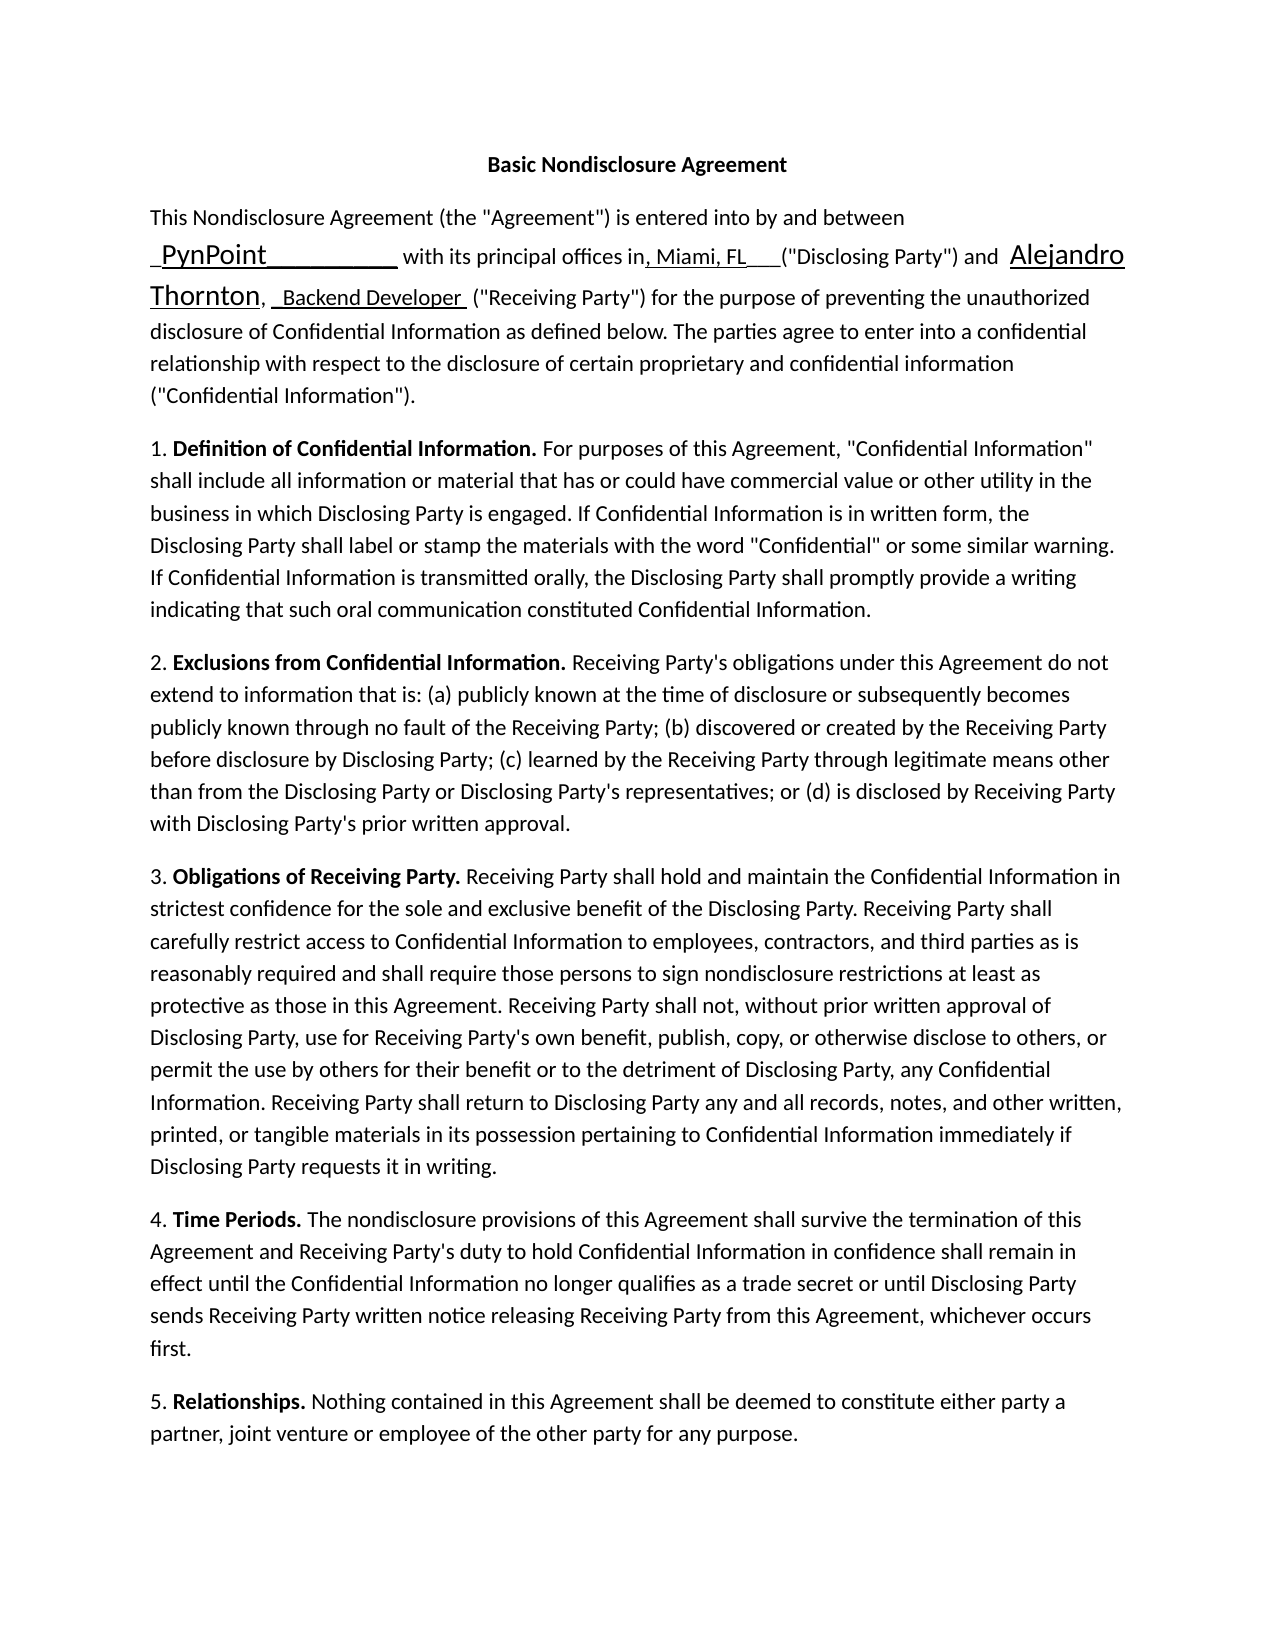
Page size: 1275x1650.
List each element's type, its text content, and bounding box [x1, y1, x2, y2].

text 5. Relationships. Nothing contained in this Agreement shall be deemed to constitute either party a partner, joint venture or employee of the other party for any purpose. [150, 1387, 1125, 1447]
text 2. Exclusions from Confidential Information. Receiving Party's obligations under this Agreement do not extend to information that is: (a) publicly known at the time of disclosure or subsequently becomes publicly known through no fault of the Receiving Party; (b) discovered or created by the Receiving Party before disclosure by Disclosing Party; (c) learned by the Receiving Party through legitimate means other than from the Disclosing Party or Disclosing Party's representatives; or (d) is disclosed by Receiving Party with Disclosing Party's prior written approval. [150, 648, 1125, 837]
text 3. Obligations of Receiving Party. Receiving Party shall hold and maintain the Confidential Information in strictest confidence for the sole and exclusive benefit of the Disclosing Party. Receiving Party shall carefully restrict access to Confidential Information to employees, contractors, and third parties as is reasonably required and shall require those persons to sign nondisclosure restrictions at least as protective as those in this Agreement. Receiving Party shall not, without prior written approval of Disclosing Party, use for Receiving Party's own benefit, publish, copy, or otherwise disclose to others, or permit the use by others for their benefit or to the detriment of Disclosing Party, any Confidential Information. Receiving Party shall return to Disclosing Party any and all records, notes, and other written, printed, or tangible materials in its possession pertaining to Confidential Information immediately if Disclosing Party requests it in writing. [150, 862, 1125, 1180]
text 1. Definition of Confidential Information. For purposes of this Agreement, "Confidential Information" shall include all information or material that has or could have commercial value or other utility in the business in which Disclosing Party is engaged. If Confidential Information is in written form, the Disclosing Party shall label or stamp the materials with the word "Confidential" or some similar warning. If Confidential Information is transmitted orally, the Disclosing Party shall promptly provide a writing indicating that such oral communication constituted Confidential Information. [150, 434, 1125, 623]
text 4. Time Periods. The nondisclosure provisions of this Agreement shall survive the termination of this Agreement and Receiving Party's duty to hold Confidential Information in confidence shall remain in effect until the Confidential Information no longer qualifies as a trade secret or until Disclosing Party sends Receiving Party written notice releasing Receiving Party from this Agreement, whichever occurs first. [150, 1205, 1125, 1362]
text This Nondisclosure Agreement (the "Agreement") is entered into by and between _PynPoint_________ with its principal offices in, Miami, FL___("Disclosing Party") and Alejandro Thornton, _Backend Developer ("Receiving Party") for the purpose of preventing the unauthorized disclosure of Confidential Information as defined below. The parties agree to enter into a confidential relationship with respect to the disclosure of certain proprietary and confidential information ("Confidential Information"). [150, 203, 1125, 409]
text Basic Nondisclosure Agreement [150, 150, 1125, 178]
